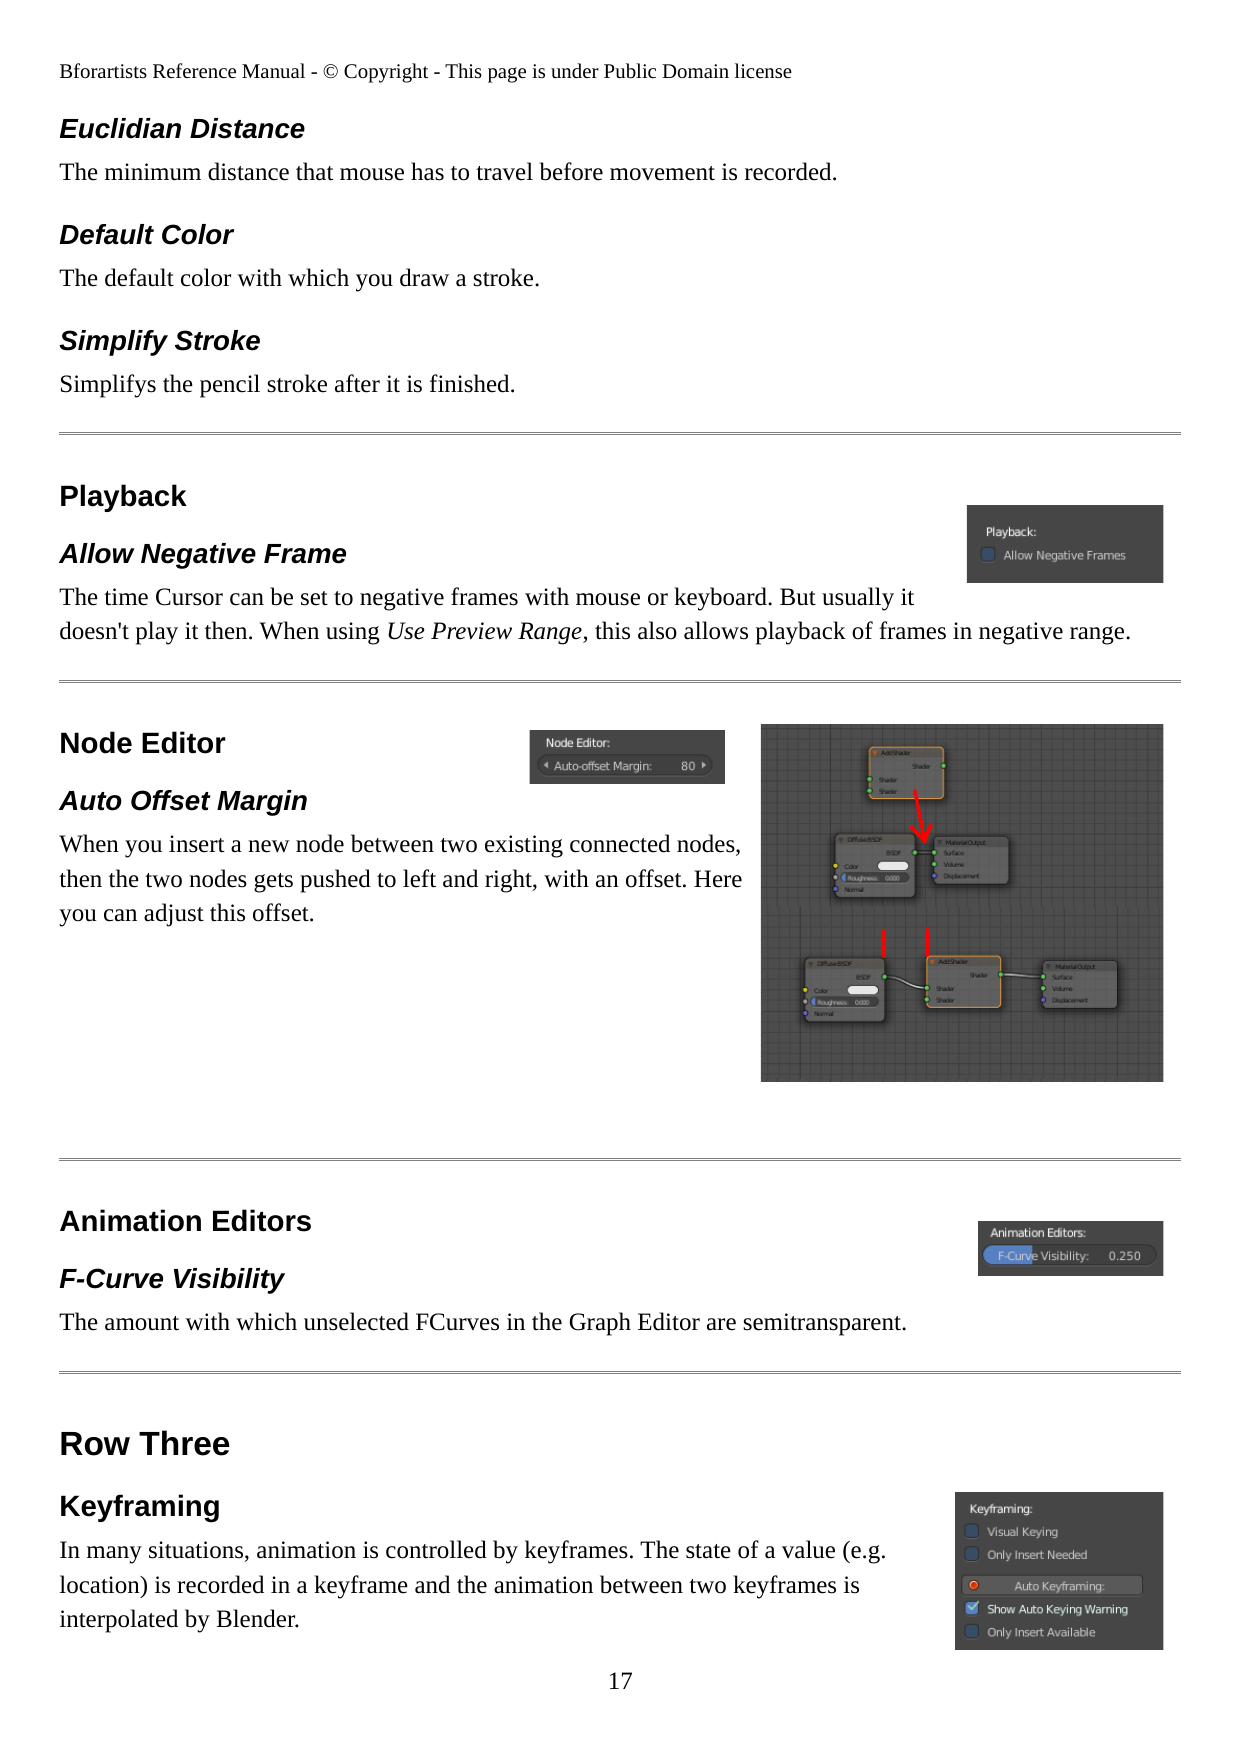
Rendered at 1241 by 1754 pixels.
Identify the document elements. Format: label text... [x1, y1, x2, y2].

subtitle Simplify Stroke [59, 324, 1181, 356]
picture [760, 724, 1164, 1082]
subtitle [1164, 785, 1181, 817]
subtitle Auto Offset Margin [59, 785, 760, 817]
text When you insert a new node between two existing connected nodes, then the two nodes gets pushed to left and right, with an offset. Here you can adjust this offset. [59, 829, 760, 927]
picture [978, 1221, 1164, 1276]
subtitle Keyframing [59, 1489, 1181, 1523]
subtitle Animation Editors [59, 1204, 1181, 1238]
picture [966, 505, 1164, 583]
subtitle Allow Negative Frame [59, 537, 966, 569]
subtitle Playback [59, 479, 1181, 512]
text The time Cursor can be set to negative frames with mouse or keyboard. But usually it doesn't play it then. When using Use Preview Range, this also allows playback of frames in negative range. [59, 582, 1181, 645]
text In many situations, animation is controlled by keyframes. The state of a value (e.g. location) is recorded in a keyframe and the animation between two keyframes is interpolated by Blender. [59, 1535, 955, 1633]
subtitle [1164, 537, 1181, 569]
subtitle F-Curve Visibility [59, 1263, 1181, 1295]
subtitle [1164, 726, 1181, 760]
text The minimum distance that mouse has to travel before movement is recorded. [59, 157, 1181, 186]
picture [529, 730, 725, 784]
picture [955, 1492, 1164, 1650]
text The default color with which you draw a stroke. [59, 263, 1181, 292]
text Simplifys the pencil stroke after it is finished. [59, 369, 1181, 398]
subtitle Node Editor [59, 726, 760, 760]
subtitle Row Three [59, 1423, 1181, 1462]
subtitle Euclidian Distance [59, 113, 1181, 144]
subtitle Default Color [59, 218, 1181, 250]
text The amount with which unselected FCurves in the Graph Editor are semitransparent. [59, 1307, 1181, 1336]
